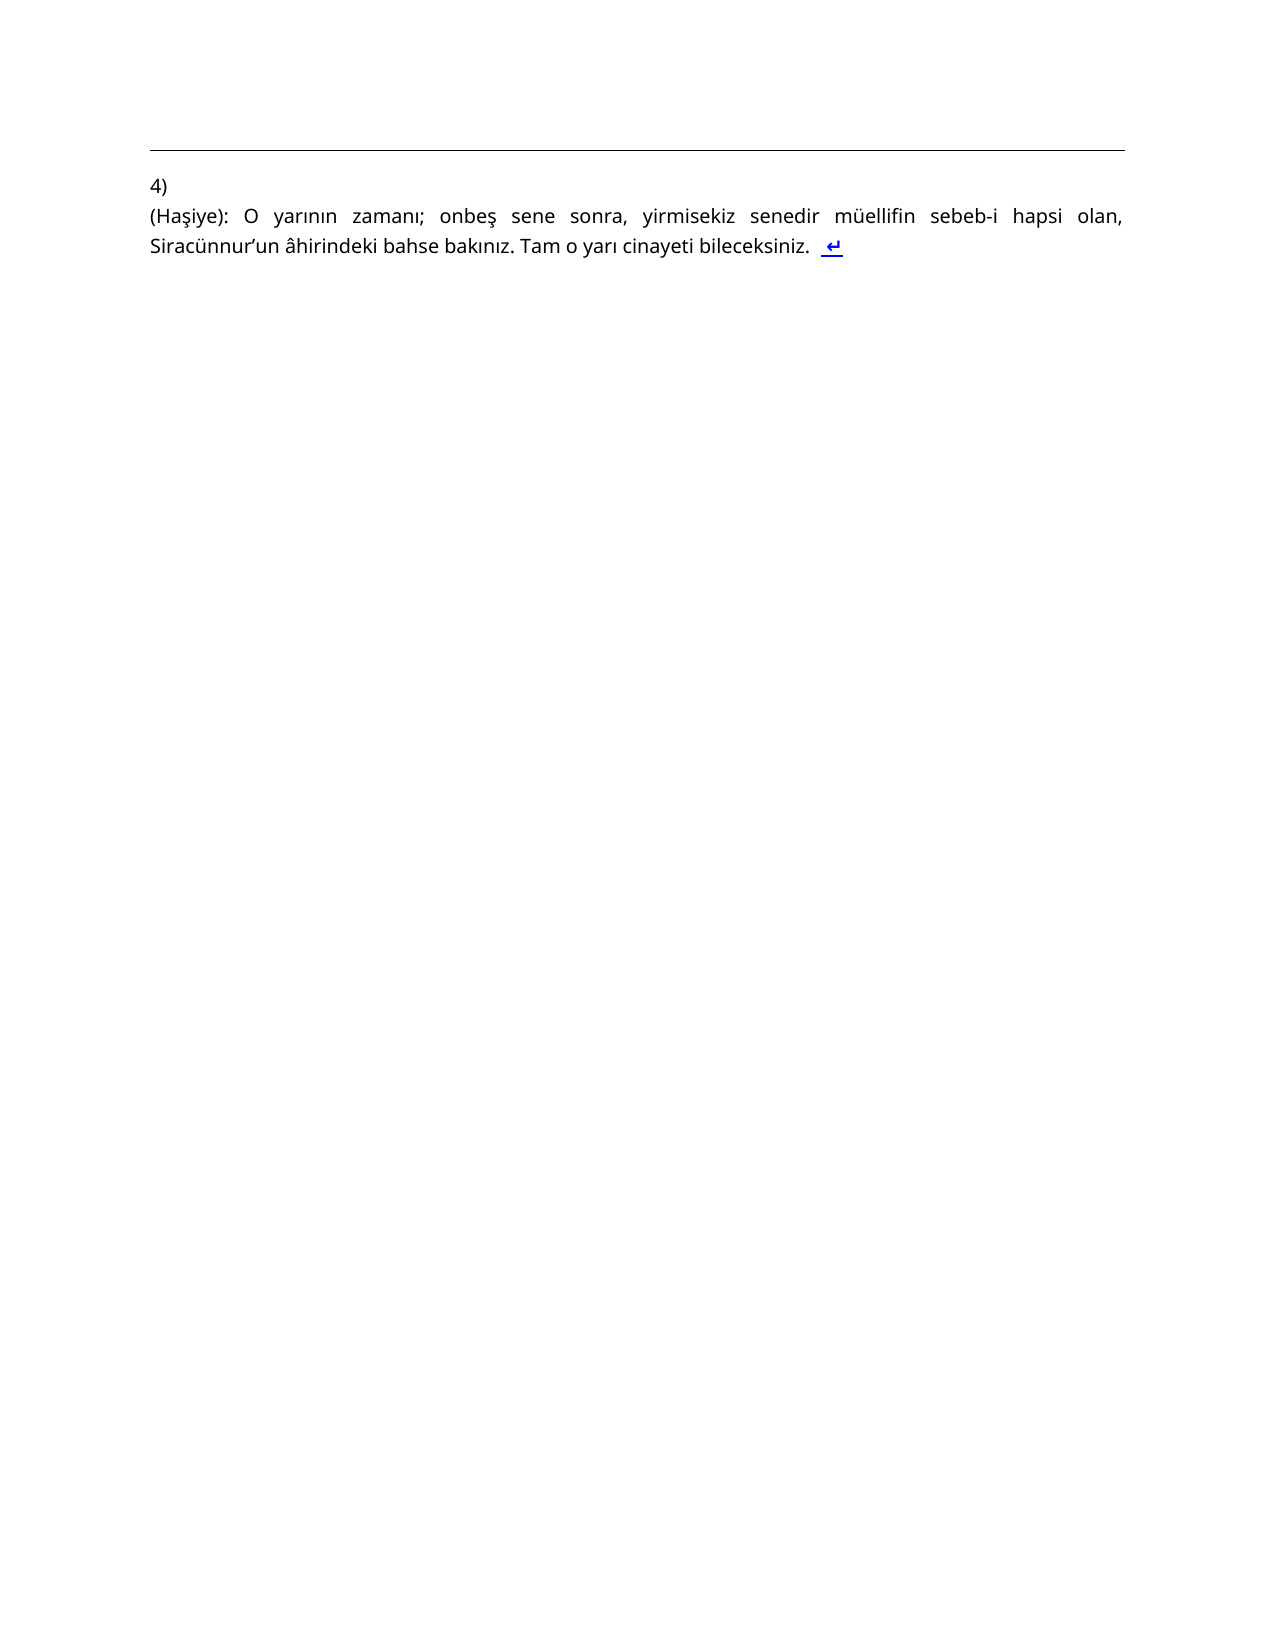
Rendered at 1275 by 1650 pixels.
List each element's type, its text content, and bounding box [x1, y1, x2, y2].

text (Haşiye): O yarının zamanı; onbeş sene sonra, yirmisekiz senedir müellifin sebeb-i hapsi olan, Siracünnur’un âhirindeki bahse bakınız. Tam o yarı cinayeti bileceksiniz. ↵ [150, 199, 1125, 259]
text 4) [150, 151, 1125, 199]
